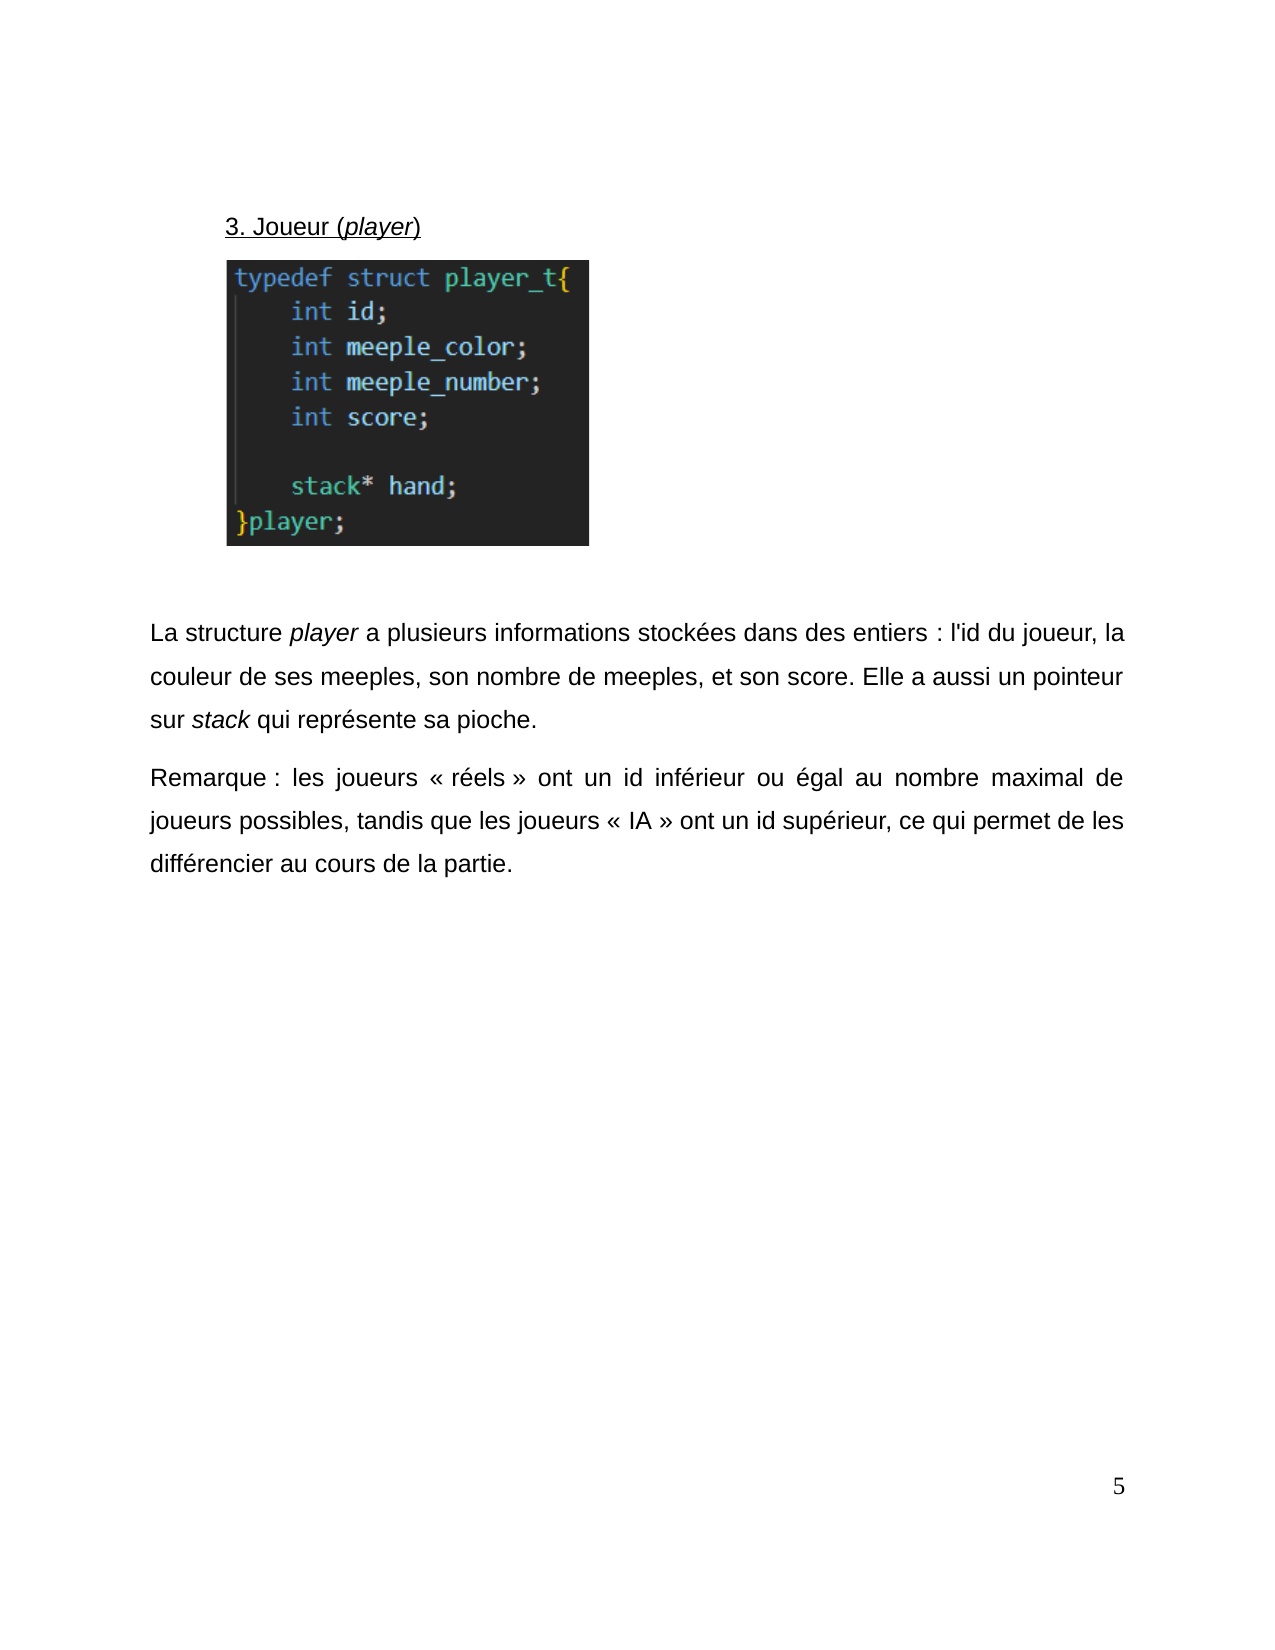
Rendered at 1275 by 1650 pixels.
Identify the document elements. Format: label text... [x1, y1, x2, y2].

text La structure player a plusieurs informations stockées dans des entiers : l'id du joueur, la couleur de ses meeples, son nombre de meeples, et son score. Elle a aussi un pointeur sur stack qui représente sa pioche. [150, 618, 1125, 733]
text Remarque : les joueurs « réels » ont un id inférieur ou égal au nombre maximal de joueurs possibles, tandis que les joueurs « IA » ont un id supérieur, ce qui permet de les différencier au cours de la partie. [150, 762, 1125, 877]
picture [226, 260, 590, 546]
subtitle 3. Joueur (player) [150, 212, 1125, 241]
